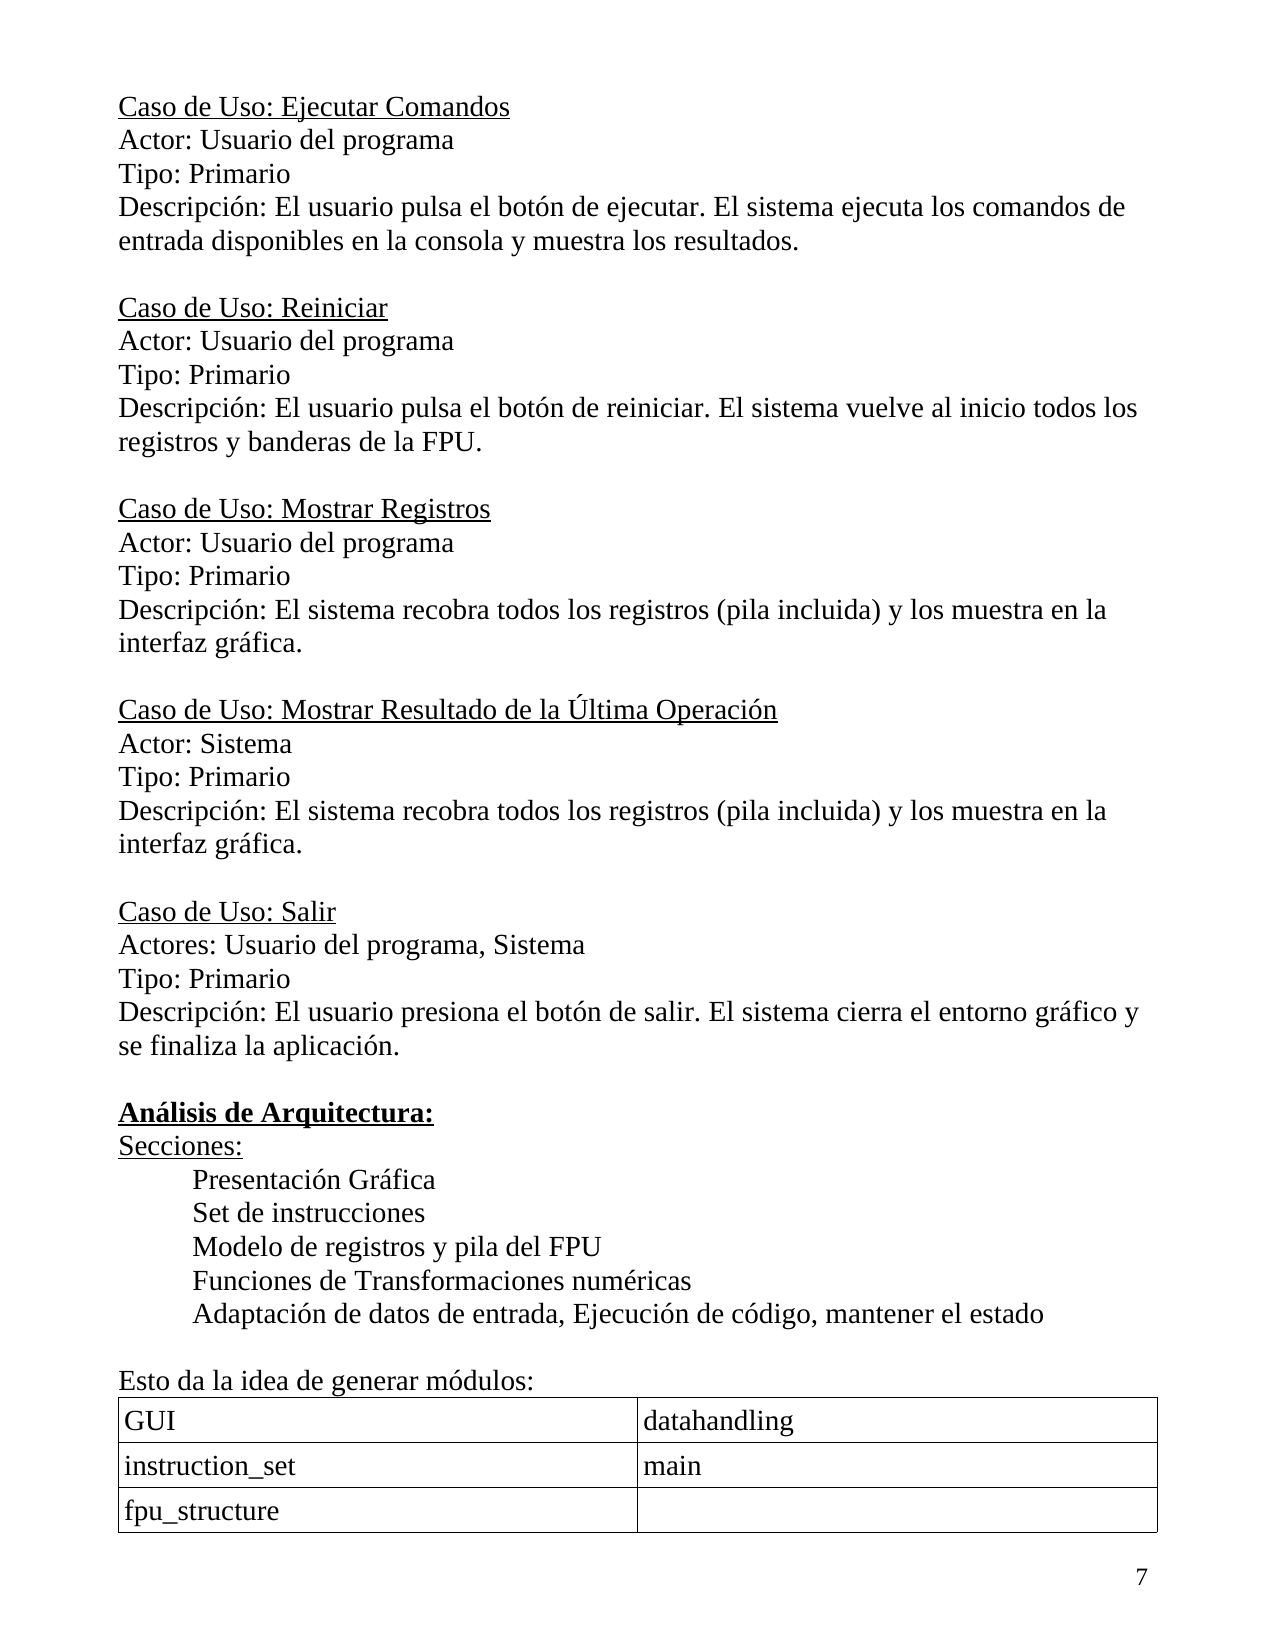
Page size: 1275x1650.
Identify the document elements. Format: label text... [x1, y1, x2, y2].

text Tipo: Primario [118, 357, 1157, 391]
text Caso de Uso: Reiniciar [118, 290, 1157, 323]
text Tipo: Primario [118, 156, 1157, 189]
text Tipo: Primario [118, 961, 1157, 994]
text Descripción: El usuario pulsa el botón de reiniciar. El sistema vuelve al inicio todos los registros y banderas de la FPU. [118, 391, 1157, 458]
table_header datahandling [638, 1398, 1157, 1442]
text Descripción: El sistema recobra todos los registros (pila incluida) y los muestra en la interfaz gráfica. [118, 592, 1157, 659]
table_cell instruction_set [119, 1443, 637, 1487]
text Esto da la idea de generar módulos: [118, 1363, 1157, 1397]
text Caso de Uso: Mostrar Resultado de la Última Operación [118, 692, 1157, 726]
text Actor: Sistema [118, 726, 1157, 759]
text Adaptación de datos de entrada, Ejecución de código, mantener el estado [118, 1296, 1157, 1330]
table_header GUI [119, 1398, 637, 1442]
text Caso de Uso: Mostrar Registros [118, 491, 1157, 525]
text Actor: Usuario del programa [118, 525, 1157, 558]
table_cell fpu_structure [119, 1488, 637, 1532]
text Caso de Uso: Salir [118, 894, 1157, 927]
text Secciones: [118, 1128, 1157, 1162]
text Actores: Usuario del programa, Sistema [118, 927, 1157, 961]
table_cell [638, 1488, 1157, 1532]
text Análisis de Arquitectura: [118, 1095, 1157, 1128]
table_cell main [638, 1443, 1157, 1487]
text Modelo de registros y pila del FPU [118, 1229, 1157, 1263]
text Funciones de Transformaciones numéricas [118, 1263, 1157, 1296]
text Descripción: El sistema recobra todos los registros (pila incluida) y los muestra en la interfaz gráfica. [118, 793, 1157, 860]
text Descripción: El usuario presiona el botón de salir. El sistema cierra el entorno gráfico y se finaliza la aplicación. [118, 994, 1157, 1061]
text Set de instrucciones [118, 1196, 1157, 1229]
text Presentación Gráfica [118, 1162, 1157, 1196]
text Tipo: Primario [118, 759, 1157, 793]
text Actor: Usuario del programa [118, 323, 1157, 357]
text Caso de Uso: Ejecutar Comandos [118, 89, 1157, 122]
text Actor: Usuario del programa [118, 122, 1157, 156]
text Descripción: El usuario pulsa el botón de ejecutar. El sistema ejecuta los comandos de entrada disponibles en la consola y muestra los resultados. [118, 189, 1157, 256]
text Tipo: Primario [118, 558, 1157, 592]
